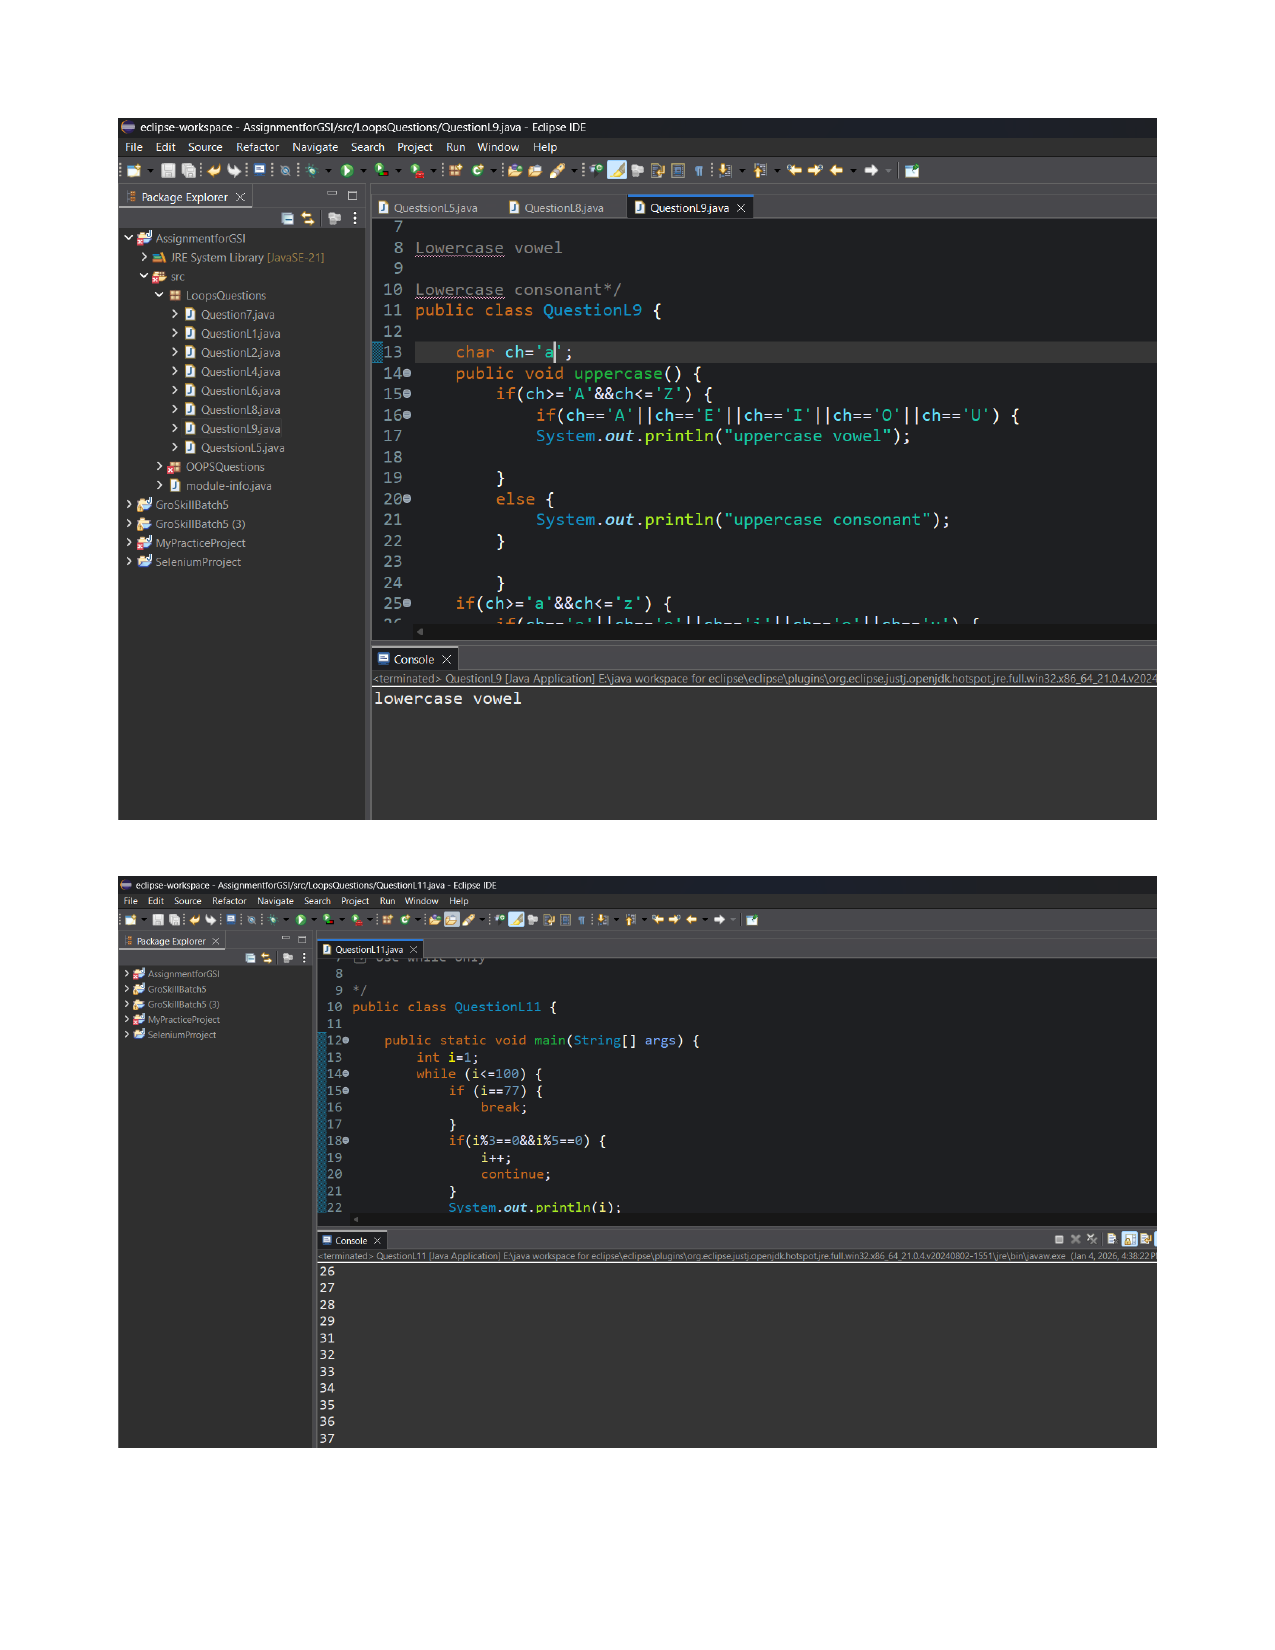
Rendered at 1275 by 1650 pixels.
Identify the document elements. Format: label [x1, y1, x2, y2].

picture [118, 876, 1157, 1448]
picture [118, 118, 1157, 820]
